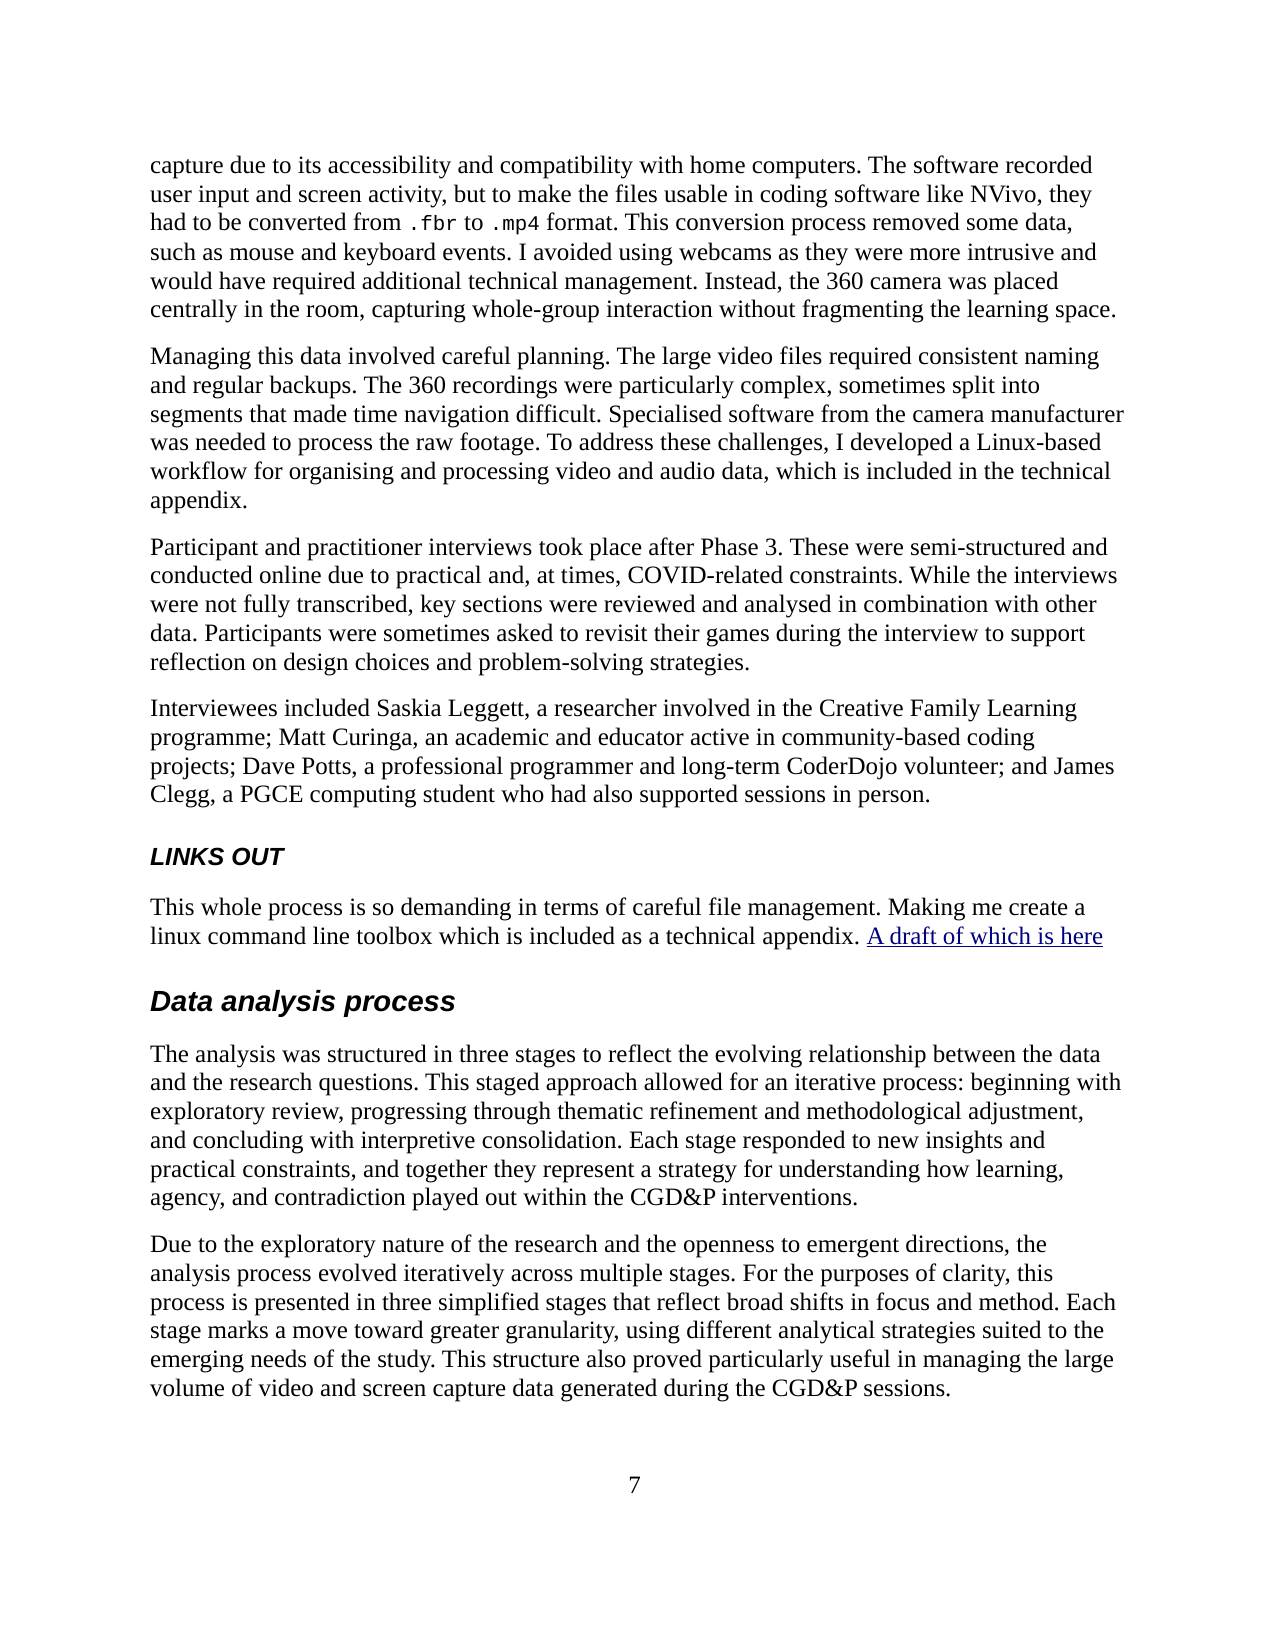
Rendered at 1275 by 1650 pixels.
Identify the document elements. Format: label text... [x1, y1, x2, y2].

text capture due to its accessibility and compatibility with home computers. The software recorded user input and screen activity, but to make the files usable in coding software like NVivo, they had to be converted from .fbr to .mp4 format. This conversion process removed some data, such as mouse and keyboard events. I avoided using webcams as they were more intrusive and would have required additional technical management. Instead, the 360 camera was placed centrally in the room, capturing whole-group interaction without fragmenting the learning space. [150, 150, 1125, 323]
text This whole process is so demanding in terms of careful file management. Making me create a linux command line toolbox which is included as a technical appendix. A draft of which is here [150, 892, 1125, 950]
text The analysis was structured in three stages to reflect the evolving relationship between the data and the research questions. This staged approach allowed for an iterative process: beginning with exploratory review, progressing through thematic refinement and methodological adjustment, and concluding with interpretive consolidation. Each stage responded to new insights and practical constraints, and together they represent a strategy for understanding how learning, agency, and contradiction played out within the CGD&P interventions. [150, 1039, 1125, 1211]
subtitle LINKS OUT [150, 842, 1125, 871]
text Due to the exploratory nature of the research and the openness to emergent directions, the analysis process evolved iteratively across multiple stages. For the purposes of clarity, this process is presented in three simplified stages that reflect broad shifts in focus and method. Each stage marks a move toward greater granularity, using different analytical strategies suited to the emerging needs of the study. This structure also proved particularly useful in managing the large volume of video and screen capture data generated during the CGD&P sessions. [150, 1229, 1125, 1402]
text Managing this data involved careful planning. The large video files required consistent naming and regular backups. The 360 recordings were particularly complex, sometimes split into segments that made time navigation difficult. Specialised software from the camera manufacturer was needed to process the raw footage. To address these challenges, I developed a Linux-based workflow for organising and processing video and audio data, which is included in the technical appendix. [150, 341, 1125, 514]
text Interviewees included Saskia Leggett, a researcher involved in the Creative Family Learning programme; Matt Curinga, an academic and educator active in community-based coding projects; Dave Potts, a professional programmer and long-term CoderDojo volunteer; and James Clegg, a PGCE computing student who had also supported sessions in person. [150, 693, 1125, 808]
text Participant and practitioner interviews took place after Phase 3. These were semi-structured and conducted online due to practical and, at times, COVID-related constraints. While the interviews were not fully transcribed, key sections were reviewed and analysed in combination with other data. Participants were sometimes asked to revisit their games during the interview to support reflection on design choices and problem-solving strategies. [150, 532, 1125, 675]
subtitle Data analysis process [150, 984, 1125, 1017]
